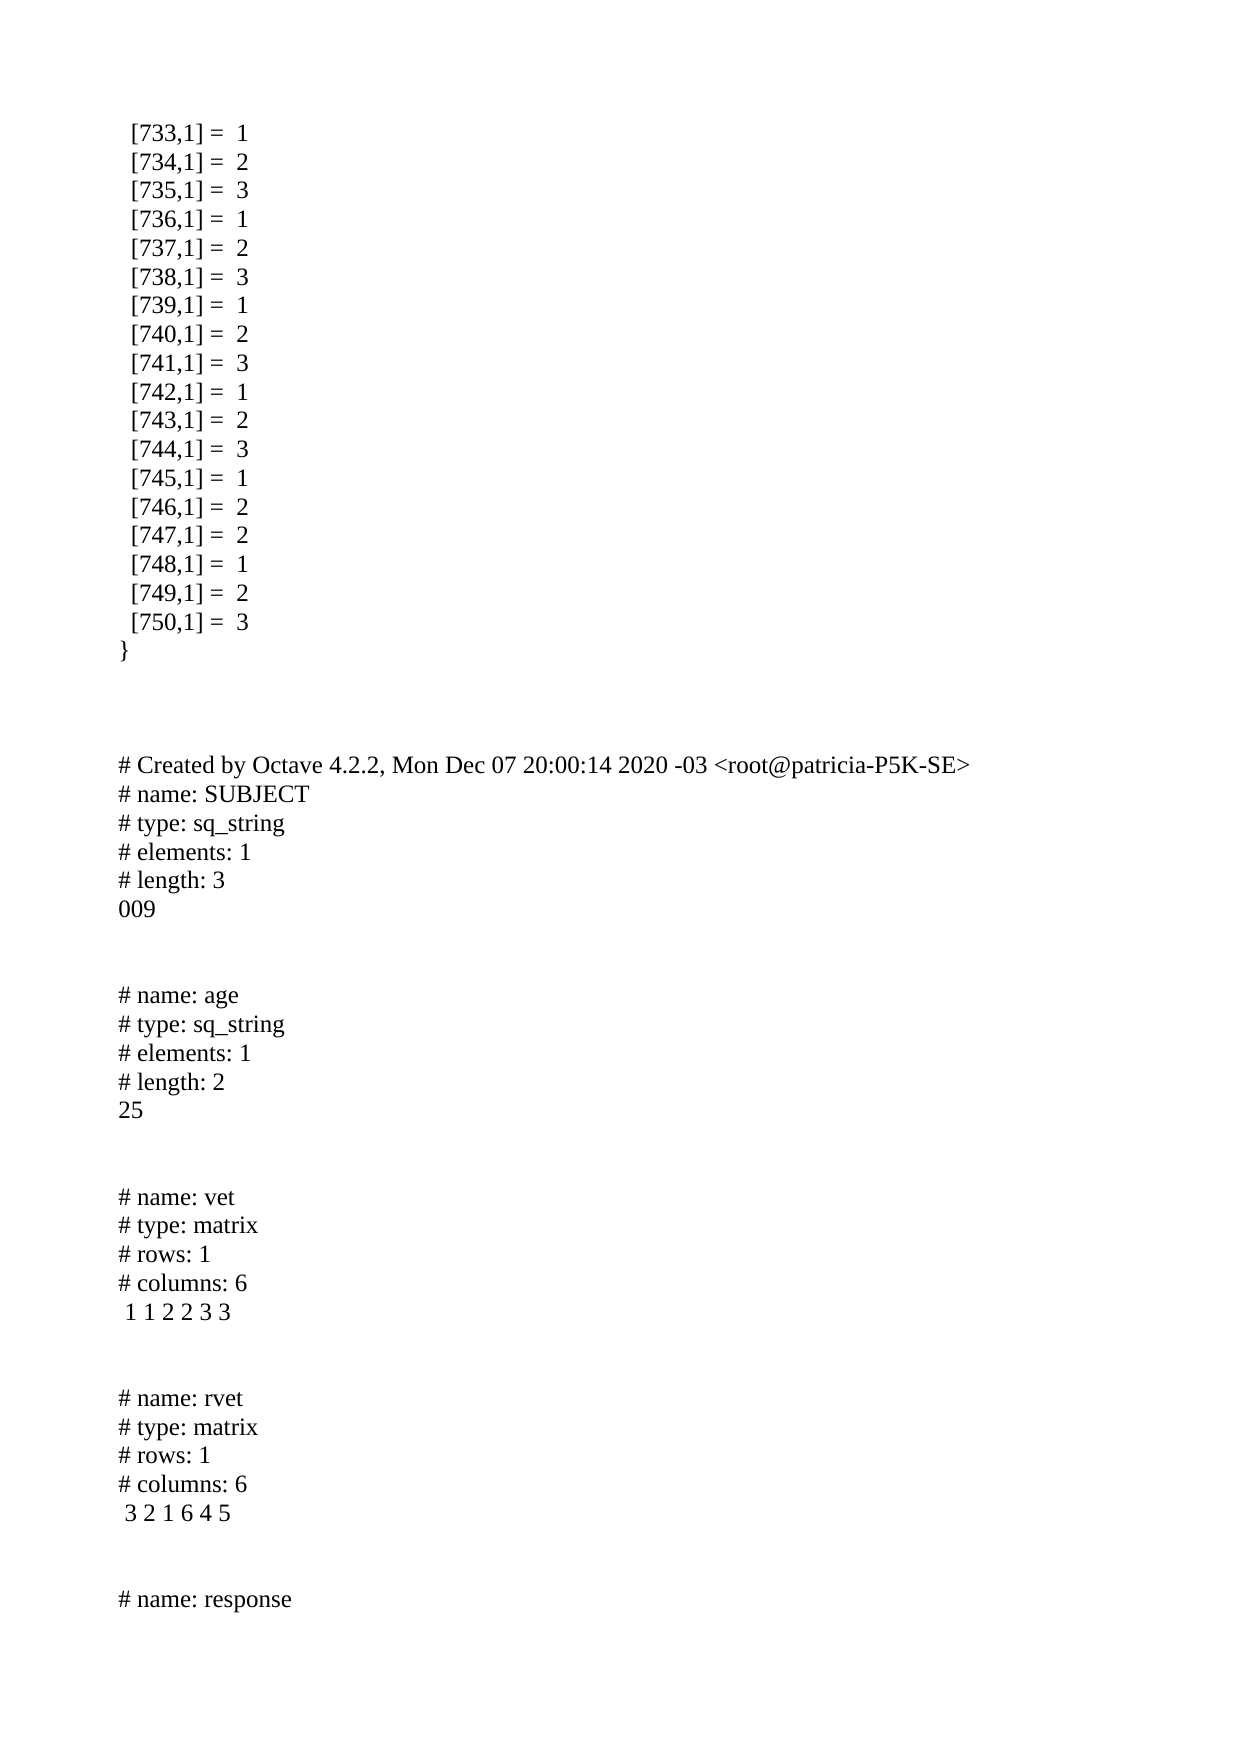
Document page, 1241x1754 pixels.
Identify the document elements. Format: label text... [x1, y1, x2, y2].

text [740,1] = 2 [118, 319, 1122, 348]
text [745,1] = 1 [118, 463, 1122, 492]
text [742,1] = 1 [118, 377, 1122, 406]
text 25 [118, 1096, 1122, 1124]
text # rows: 1 [118, 1441, 1122, 1469]
text # type: matrix [118, 1412, 1122, 1441]
text [737,1] = 2 [118, 233, 1122, 262]
text # type: sq_string [118, 808, 1122, 837]
text # type: matrix [118, 1211, 1122, 1239]
text # columns: 6 [118, 1469, 1122, 1498]
text # type: sq_string [118, 1009, 1122, 1038]
text # name: vet [118, 1182, 1122, 1211]
text # columns: 6 [118, 1268, 1122, 1297]
text # name: age [118, 981, 1122, 1009]
text } [118, 636, 1122, 664]
text [749,1] = 2 [118, 578, 1122, 607]
text [747,1] = 2 [118, 521, 1122, 549]
text [743,1] = 2 [118, 406, 1122, 434]
text # rows: 1 [118, 1239, 1122, 1268]
text 009 [118, 894, 1122, 923]
text # length: 2 [118, 1067, 1122, 1096]
text [736,1] = 1 [118, 204, 1122, 233]
text # elements: 1 [118, 837, 1122, 866]
text # Created by Octave 4.2.2, Mon Dec 07 20:00:14 2020 -03 <root@patricia-P5K-SE> [118, 751, 1122, 779]
text 3 2 1 6 4 5 [118, 1498, 1122, 1527]
text [739,1] = 1 [118, 291, 1122, 319]
text [738,1] = 3 [118, 262, 1122, 291]
text # name: response [118, 1584, 1122, 1613]
text [733,1] = 1 [118, 118, 1122, 147]
text [748,1] = 1 [118, 549, 1122, 578]
text [750,1] = 3 [118, 607, 1122, 636]
text # name: SUBJECT [118, 779, 1122, 808]
text [746,1] = 2 [118, 492, 1122, 521]
text [734,1] = 2 [118, 147, 1122, 176]
text # name: rvet [118, 1383, 1122, 1412]
text 1 1 2 2 3 3 [118, 1297, 1122, 1326]
text # length: 3 [118, 866, 1122, 894]
text [741,1] = 3 [118, 348, 1122, 377]
text [744,1] = 3 [118, 434, 1122, 463]
text # elements: 1 [118, 1038, 1122, 1067]
text [735,1] = 3 [118, 176, 1122, 204]
